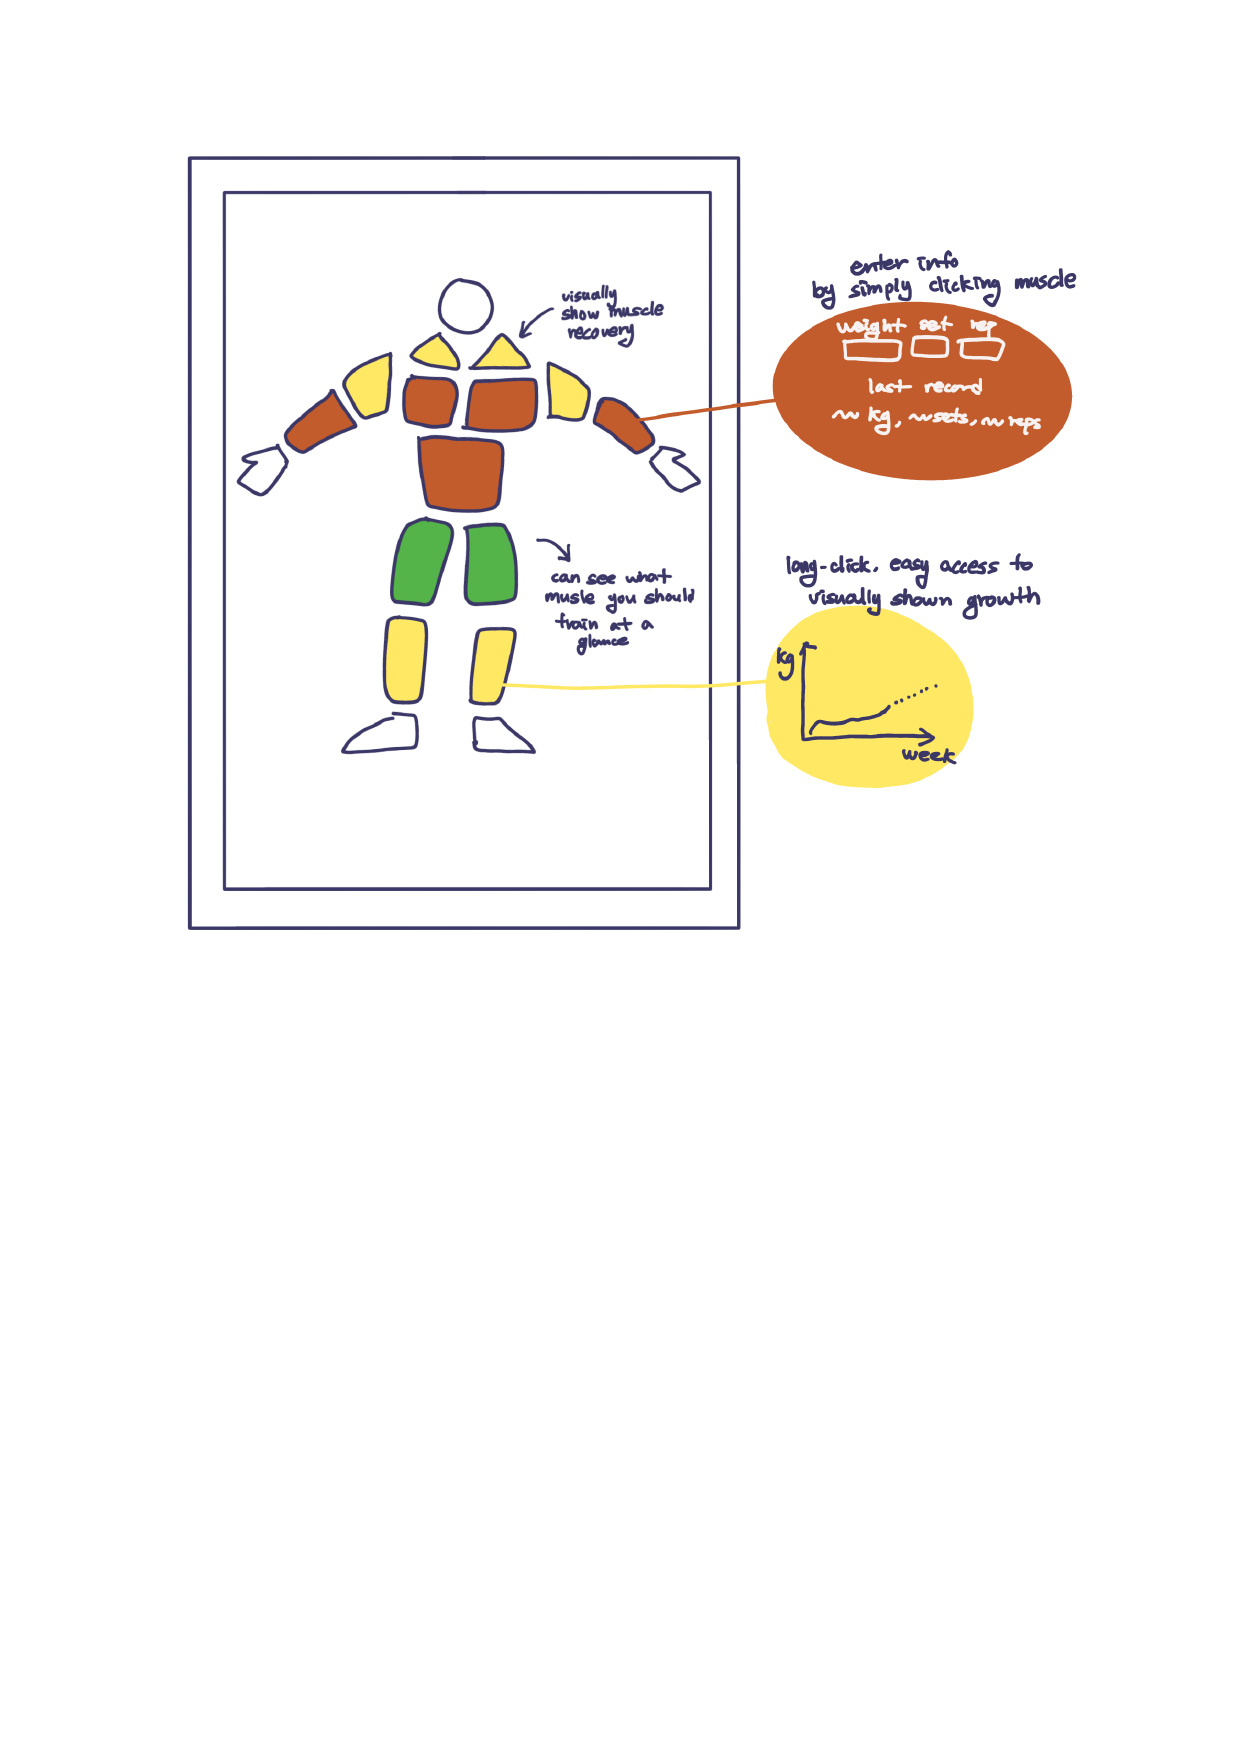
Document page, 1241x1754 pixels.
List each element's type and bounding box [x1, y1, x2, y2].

picture [123, 118, 1112, 934]
